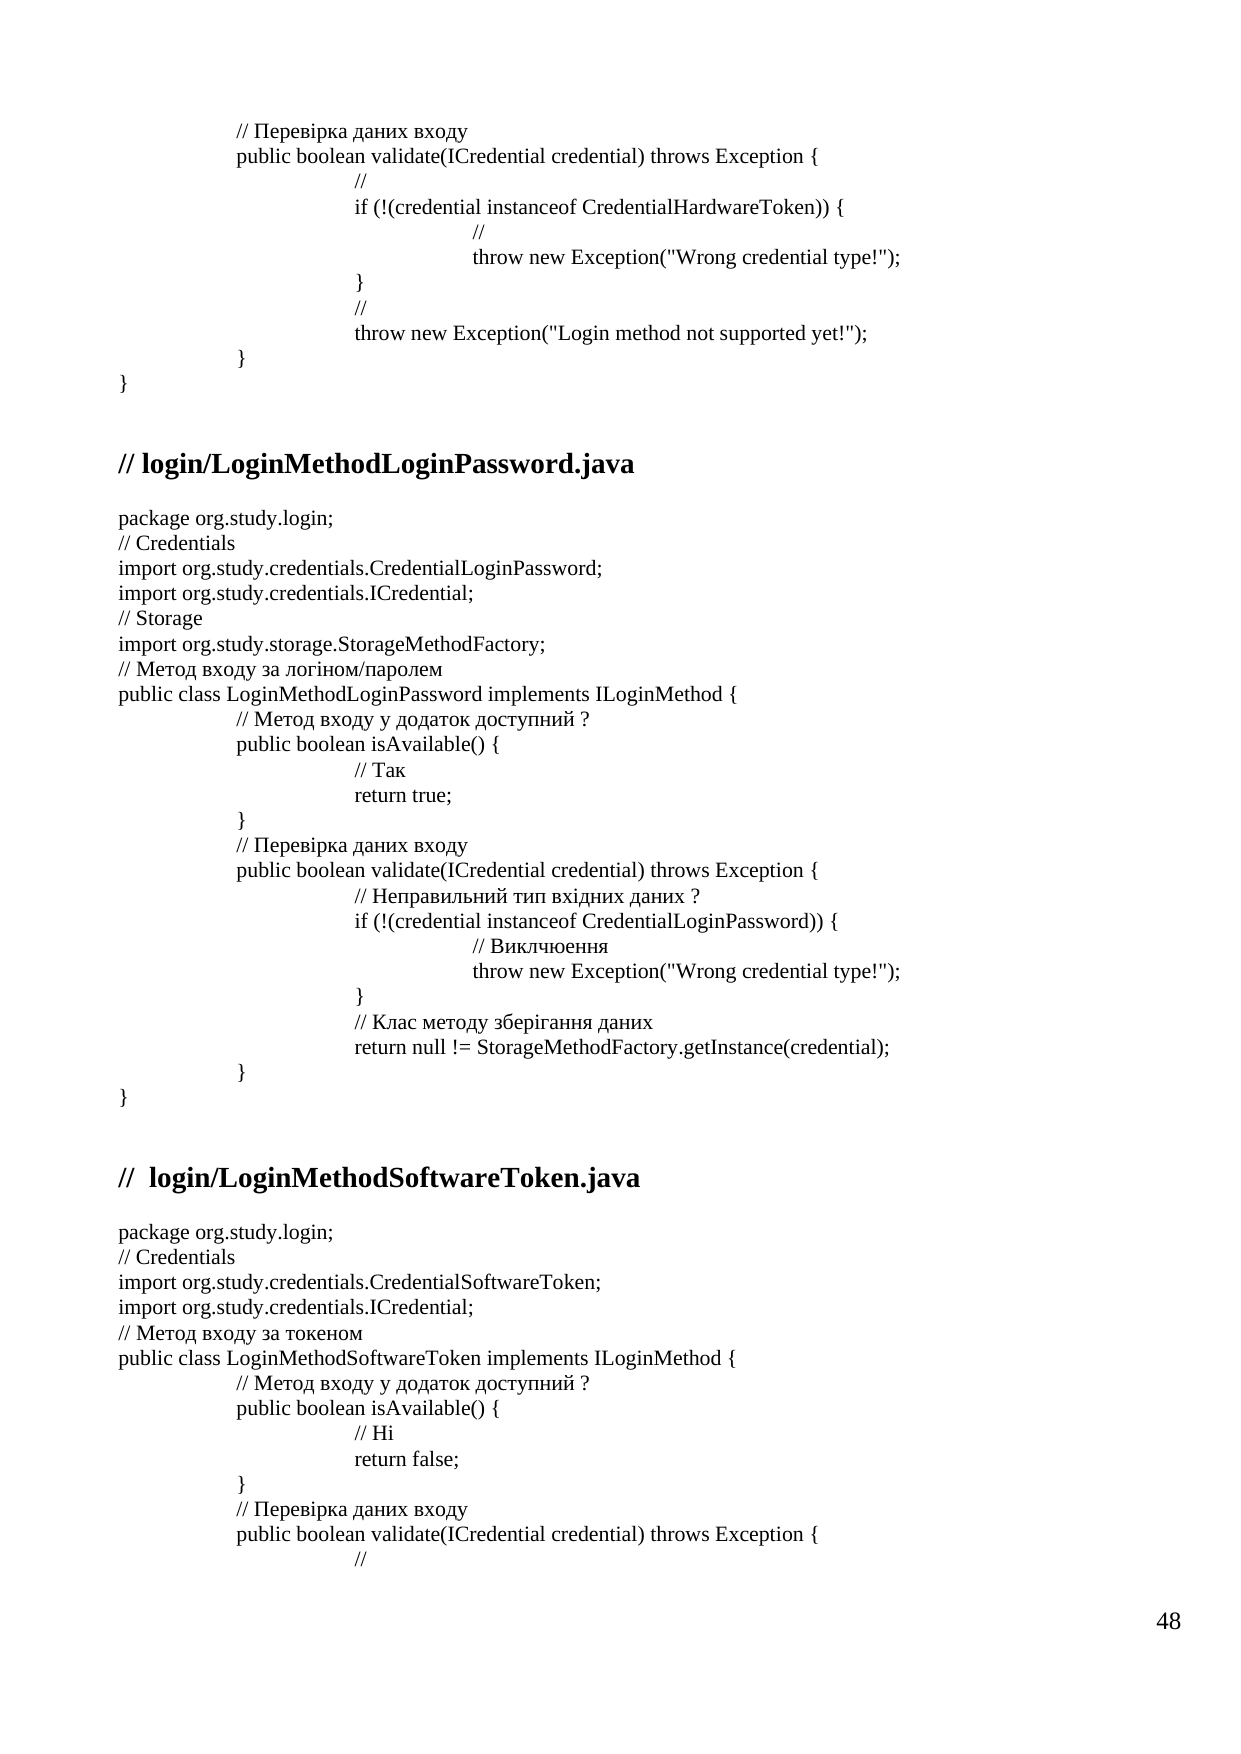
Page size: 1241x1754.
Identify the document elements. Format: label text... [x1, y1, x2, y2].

text // [118, 168, 1181, 194]
text public boolean isAvailable() { [118, 1395, 1181, 1420]
text // Так [118, 757, 1181, 782]
text import org.study.storage.StorageMethodFactory; [118, 631, 1181, 656]
text throw new Exception("Login method not supported yet!"); [118, 320, 1181, 345]
text import org.study.credentials.ICredential; [118, 580, 1181, 605]
text public boolean validate(ICredential credential) throws Exception { [118, 857, 1181, 883]
text throw new Exception("Wrong credential type!"); [118, 244, 1181, 269]
text if (!(credential instanceof CredentialHardwareToken)) { [118, 194, 1181, 219]
text // [118, 219, 1181, 244]
text package org.study.login; [118, 1219, 1181, 1244]
text return false; [118, 1446, 1181, 1471]
text // Credentials [118, 530, 1181, 555]
text } [118, 1059, 1181, 1084]
text // login/LoginMethodLoginPassword.java [118, 446, 1181, 479]
text if (!(credential instanceof CredentialLoginPassword)) { [118, 908, 1181, 933]
text // Перевірка даних входу [118, 832, 1181, 857]
text } [118, 807, 1181, 832]
text // Метод входу за логіном/паролем [118, 656, 1181, 681]
text } [118, 269, 1181, 294]
text } [118, 1471, 1181, 1496]
text } [118, 1084, 1181, 1109]
text // Credentials [118, 1244, 1181, 1269]
text import org.study.credentials.CredentialSoftwareToken; [118, 1269, 1181, 1294]
text } [118, 370, 1181, 395]
text // login/LoginMethodSoftwareToken.java [118, 1160, 1181, 1193]
text import org.study.credentials.ICredential; [118, 1294, 1181, 1319]
text return true; [118, 782, 1181, 807]
text public boolean validate(ICredential credential) throws Exception { [118, 1521, 1181, 1546]
text // Перевірка даних входу [118, 118, 1181, 143]
text // Ні [118, 1420, 1181, 1446]
text public boolean isAvailable() { [118, 731, 1181, 757]
text } [118, 983, 1181, 1009]
text return null != StorageMethodFactory.getInstance(credential); [118, 1034, 1181, 1059]
text // [118, 1546, 1181, 1572]
text package org.study.login; [118, 504, 1181, 530]
text // Storage [118, 605, 1181, 631]
text // Метод входу у додаток доступний ? [118, 706, 1181, 731]
text public class LoginMethodLoginPassword implements ILoginMethod { [118, 681, 1181, 706]
text // [118, 294, 1181, 320]
text // Метод входу за токеном [118, 1319, 1181, 1345]
text public boolean validate(ICredential credential) throws Exception { [118, 143, 1181, 168]
text public class LoginMethodSoftwareToken implements ILoginMethod { [118, 1345, 1181, 1370]
text // Перевірка даних входу [118, 1496, 1181, 1521]
text // Клас методу зберігання даних [118, 1009, 1181, 1034]
text // Виклчюення [118, 933, 1181, 958]
text } [118, 345, 1181, 370]
text // Метод входу у додаток доступний ? [118, 1370, 1181, 1395]
text // Неправильний тип вхідних даних ? [118, 883, 1181, 908]
text import org.study.credentials.CredentialLoginPassword; [118, 555, 1181, 580]
text throw new Exception("Wrong credential type!"); [118, 958, 1181, 983]
